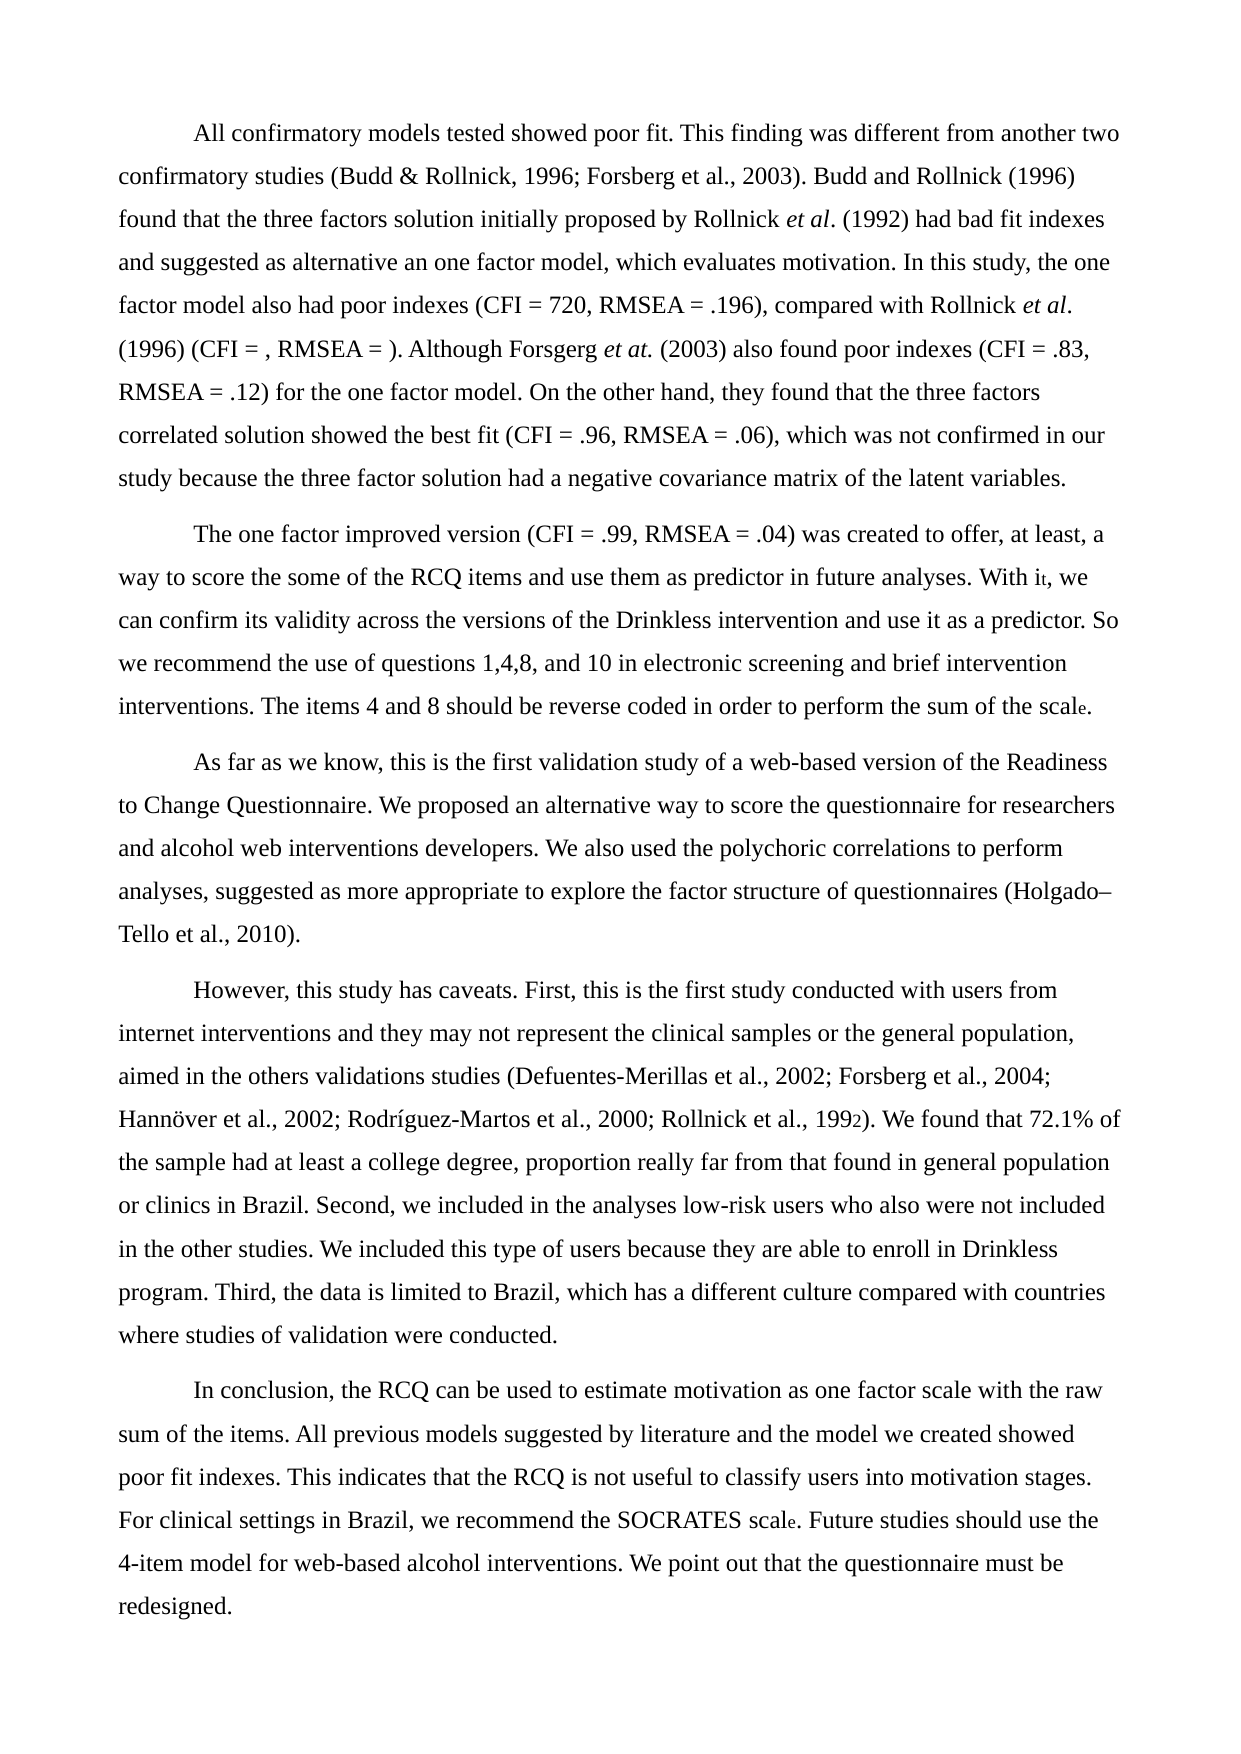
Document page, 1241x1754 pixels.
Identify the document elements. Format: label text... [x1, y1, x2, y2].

text The one factor improved version (CFI = .99, RMSEA = .04) was created to offer, at least, a way to score the some of the RCQ items and use them as predictor in future analyses. With it, we can confirm its validity across the versions of the Drinkless intervention and use it as a predictor. So we recommend the use of questions 1,4,8, and 10 in electronic screening and brief intervention interventions. The items 4 and 8 should be reverse coded in order to perform the sum of the scale. [118, 519, 1122, 720]
text As far as we know, this is the first validation study of a web-based version of the Readiness to Change Questionnaire. We proposed an alternative way to score the questionnaire for researchers and alcohol web interventions developers. We also used the polychoric correlations to perform analyses, suggested as more appropriate to explore the factor structure of questionnaires (Holgado–Tello et al., 2010). [118, 747, 1122, 948]
text All confirmatory models tested showed poor fit. This finding was different from another two confirmatory studies (Budd & Rollnick, 1996; Forsberg et al., 2003). Budd and Rollnick (1996) found that the three factors solution initially proposed by Rollnick et al. (1992) had bad fit indexes and suggested as alternative an one factor model, which evaluates motivation. In this study, the one factor model also had poor indexes (CFI = 720, RMSEA = .196), compared with Rollnick et al. (1996) (CFI = , RMSEA = ). Although Forsgerg et at. (2003) also found poor indexes (CFI = .83, RMSEA = .12) for the one factor model. On the other hand, they found that the three factors correlated solution showed the best fit (CFI = .96, RMSEA = .06), which was not confirmed in our study because the three factor solution had a negative covariance matrix of the latent variables. [118, 118, 1122, 492]
text In conclusion, the RCQ can be used to estimate motivation as one factor scale with the raw sum of the items. All previous models suggested by literature and the model we created showed poor fit indexes. This indicates that the RCQ is not useful to classify users into motivation stages. For clinical settings in Brazil, we recommend the SOCRATES scale. Future studies should use the 4-item model for web-based alcohol interventions. We point out that the questionnaire must be redesigned. [118, 1376, 1122, 1620]
text However, this study has caveats. First, this is the first study conducted with users from internet interventions and they may not represent the clinical samples or the general population, aimed in the others validations studies (Defuentes-Merillas et al., 2002; Forsberg et al., 2004; Hannöver et al., 2002; Rodríguez-Martos et al., 2000; Rollnick et al., 1992). We found that 72.1% of the sample had at least a college degree, proportion really far from that found in general population or clinics in Brazil. Second, we included in the analyses low-risk users who also were not included in the other studies. We included this type of users because they are able to enroll in Drinkless program. Third, the data is limited to Brazil, which has a different culture compared with countries where studies of validation were conducted. [118, 975, 1122, 1349]
